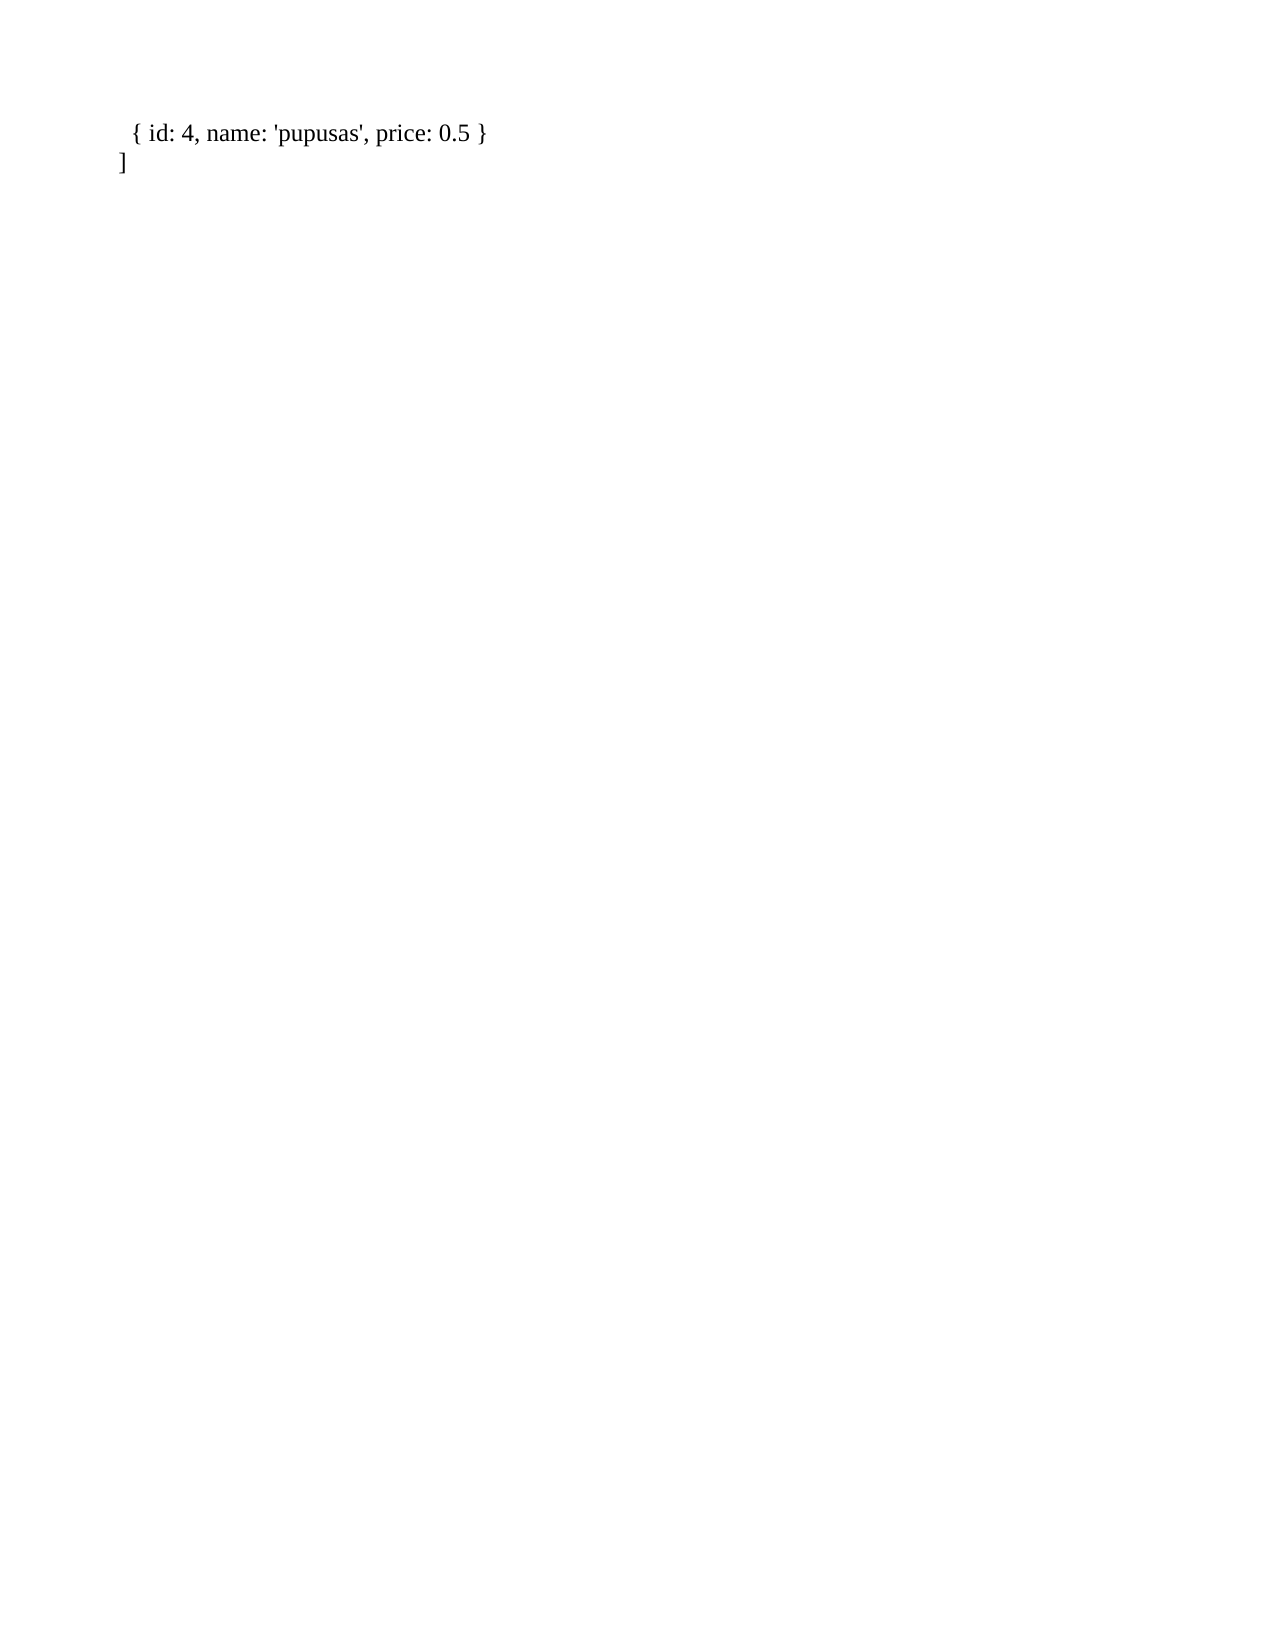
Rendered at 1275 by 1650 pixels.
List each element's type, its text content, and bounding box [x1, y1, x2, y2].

text ] [118, 147, 1157, 176]
text { id: 4, name: 'pupusas', price: 0.5 } [118, 118, 1157, 147]
